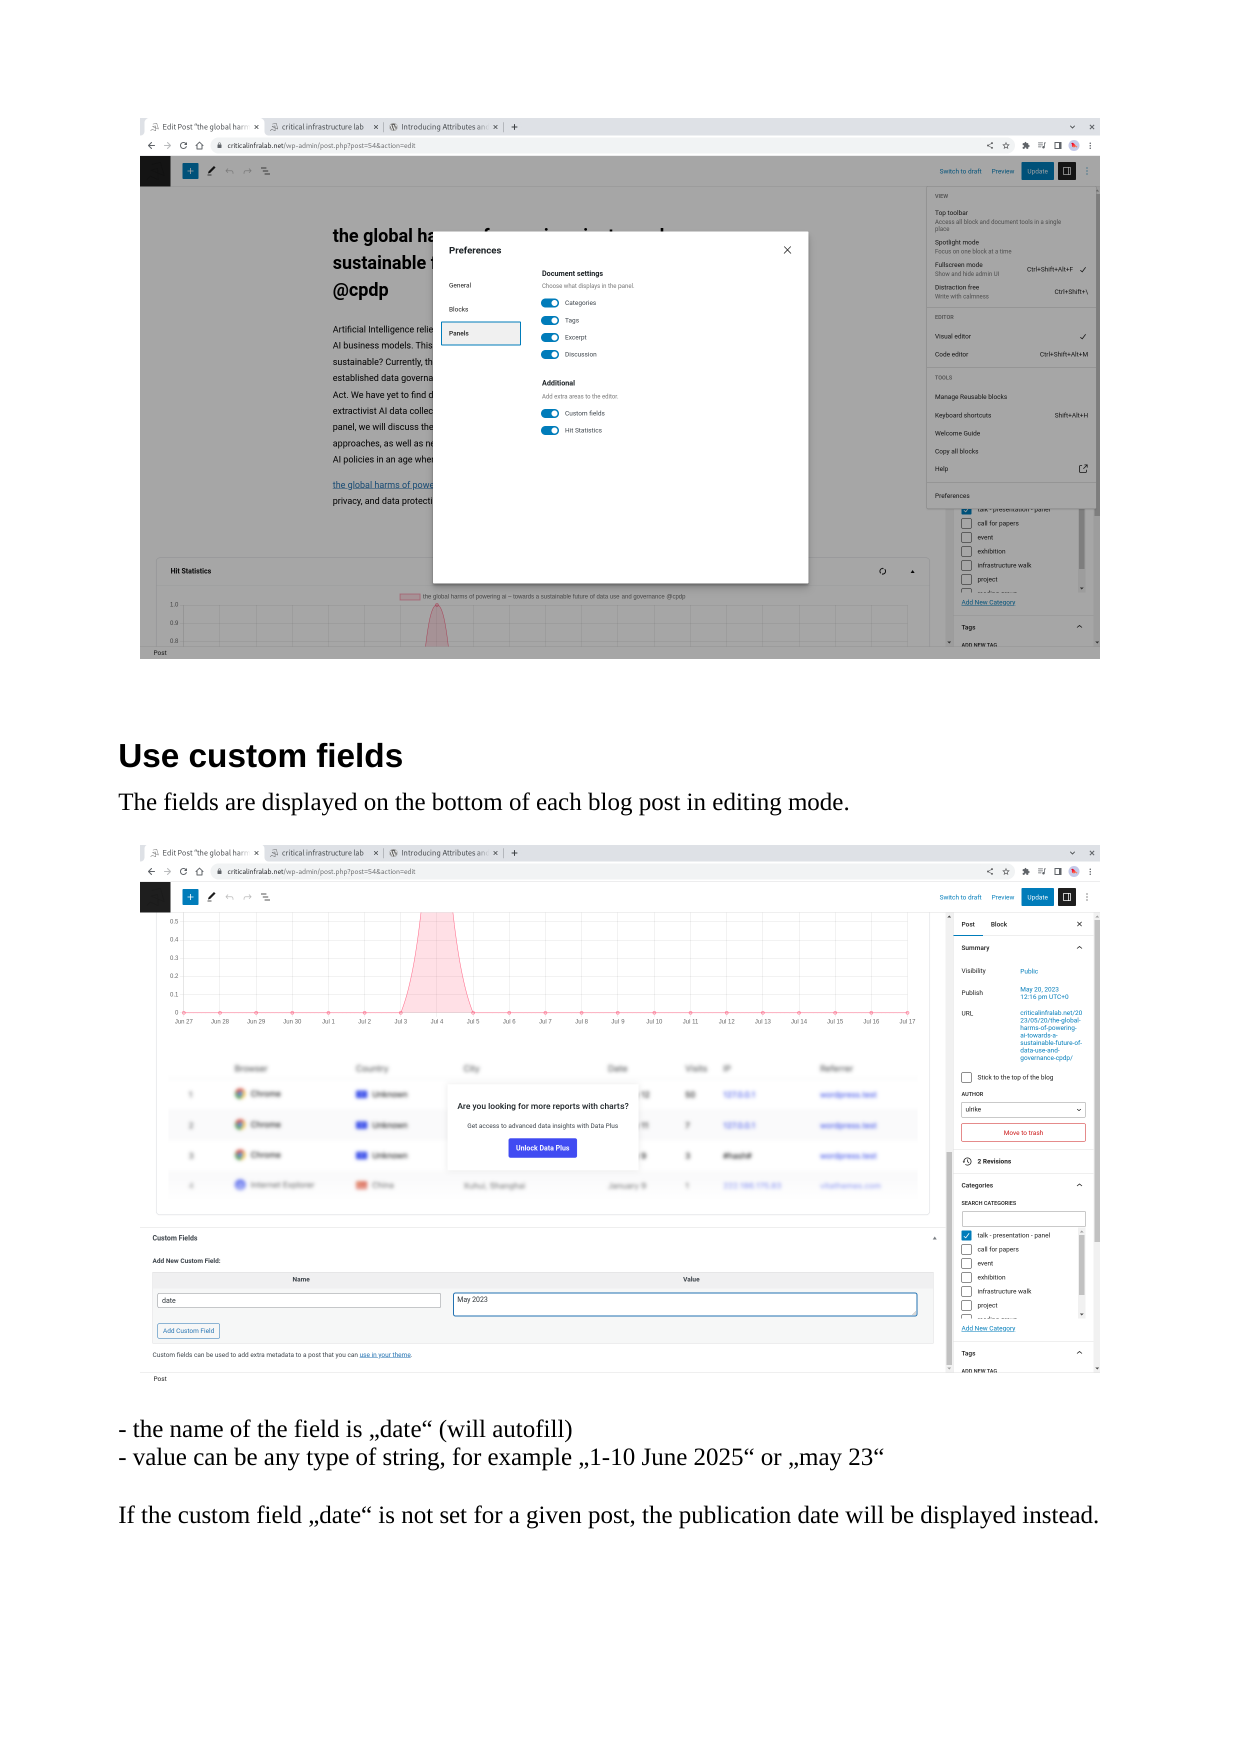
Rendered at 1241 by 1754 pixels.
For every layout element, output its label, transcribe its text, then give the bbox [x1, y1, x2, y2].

text - value can be any type of string, for example „1-10 June 2025“ or „may 23“ [118, 1442, 1122, 1471]
text - the name of the field is „date“ (will autofill) [118, 1414, 1122, 1442]
text The fields are displayed on the bottom of each blog post in editing mode. [118, 787, 1122, 816]
picture [140, 845, 1100, 1385]
picture [140, 118, 1100, 659]
subtitle Use custom fields [118, 736, 1122, 775]
text If the custom field „date“ is not set for a given post, the publication date will be displayed instead. [118, 1500, 1122, 1529]
